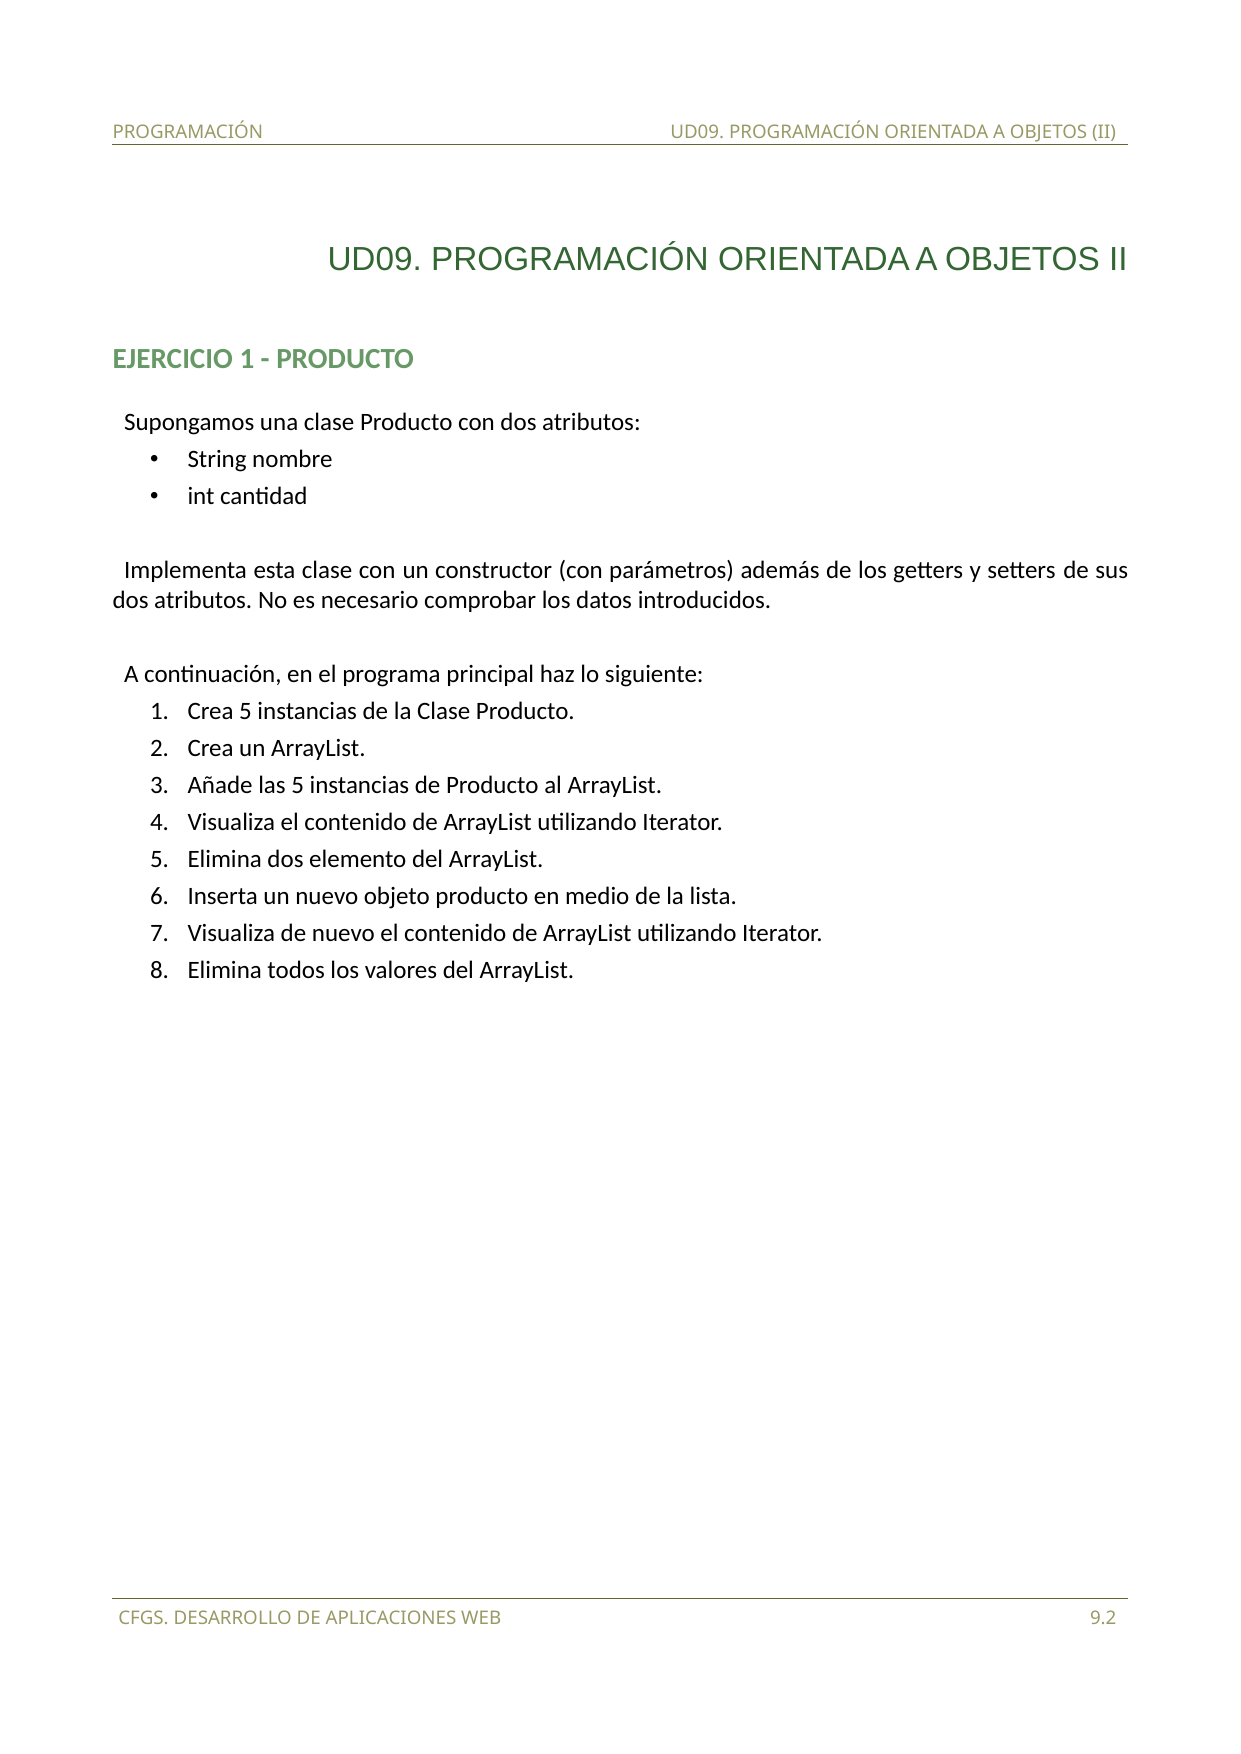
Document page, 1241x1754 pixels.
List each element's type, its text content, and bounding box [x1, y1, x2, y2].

list Crea 5 instancias de la Clase Producto. [150, 695, 1128, 726]
text UD09. Programación orientada a objetos iI [112, 239, 1128, 277]
list Crea un ArrayList. [150, 732, 1128, 763]
text Implementa esta clase con un constructor (con parámetros) además de los getters y setters de sus dos atributos. No es necesario comprobar los datos introducidos. [112, 554, 1128, 615]
text A continuación, en el programa principal haz lo siguiente: [112, 658, 1128, 689]
subtitle Ejercicio 1 - PRODUCTO [112, 341, 1128, 376]
list Elimina dos elemento del ArrayList. [150, 843, 1128, 874]
list String nombre [150, 443, 1128, 474]
text Supongamos una clase Producto con dos atributos: [112, 406, 1128, 437]
list int cantidad [150, 480, 1128, 510]
list Visualiza el contenido de ArrayList utilizando Iterator. [150, 806, 1128, 837]
list Elimina todos los valores del ArrayList. [150, 954, 1128, 984]
list Añade las 5 instancias de Producto al ArrayList. [150, 769, 1128, 800]
list Inserta un nuevo objeto producto en medio de la lista. [150, 880, 1128, 911]
list Visualiza de nuevo el contenido de ArrayList utilizando Iterator. [150, 917, 1128, 948]
